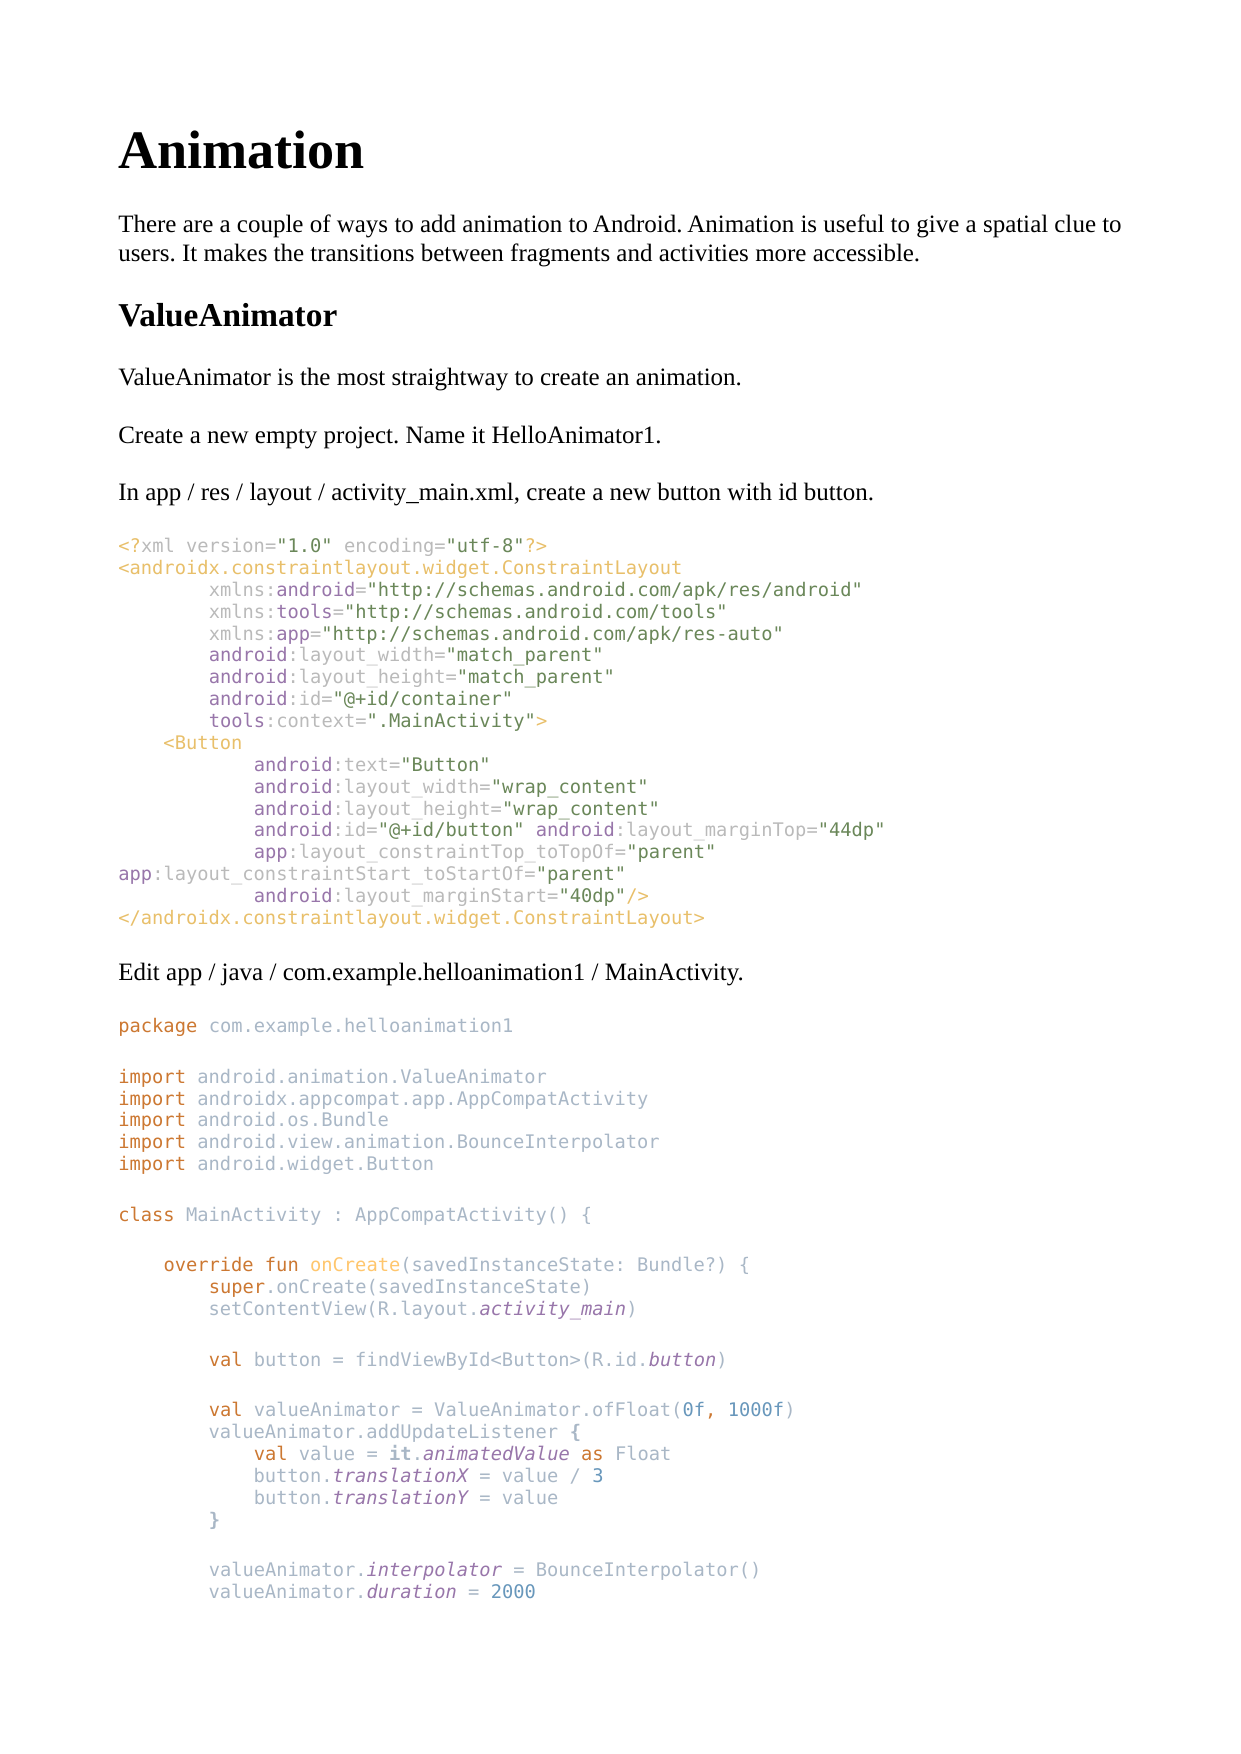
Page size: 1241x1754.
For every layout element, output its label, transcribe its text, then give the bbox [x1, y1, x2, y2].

text Create a new empty project. Name it HelloAnimator1. [118, 420, 1122, 449]
text There are a couple of ways to add animation to Android. Animation is useful to give a spatial clue to users. It makes the transitions between fragments and activities more accessible. [118, 209, 1122, 267]
text Edit app / java / com.example.helloanimation1 / MainActivity. [118, 957, 1122, 986]
text In app / res / layout / activity_main.xml, create a new button with id button. [118, 477, 1122, 506]
text <?xml version="1.0" encoding="utf-8"?> <androidx.constraintlayout.widget.ConstraintLayout xmlns:android="http://schemas.android.com/apk/res/android" xmlns:tools="http://schemas.android.com/tools" xmlns:app="http://schemas.android.com/apk/res-auto" android:layout_width="match_parent" android:layout_height="match_parent" android:id="@+id/container" tools:context=".MainActivity"> <Button android:text="Button" android:layout_width="wrap_content" android:layout_height="wrap_content" android:id="@+id/button" android:layout_marginTop="44dp" app:layout_constraintTop_toTopOf="parent" app:layout_constraintStart_toStartOf="parent" android:layout_marginStart="40dp"/> </androidx.constraintlayout.widget.ConstraintLayout> [118, 535, 1122, 929]
text ValueAnimator [118, 295, 1122, 334]
text ValueAnimator is the most straightway to create an animation. [118, 362, 1122, 391]
text package com.example.helloanimation1 import android.animation.ValueAnimator import androidx.appcompat.app.AppCompatActivity import android.os.Bundle import android.view.animation.BounceInterpolator import android.widget.Button class MainActivity : AppCompatActivity() { override fun onCreate(savedInstanceState: Bundle?) { super.onCreate(savedInstanceState) setContentView(R.layout.activity_main) val button = findViewById<Button>(R.id.button) val valueAnimator = ValueAnimator.ofFloat(0f, 1000f) valueAnimator.addUpdateListener { val value = it.animatedValue as Float button.translationX = value / 3 button.translationY = value } valueAnimator.interpolator = BounceInterpolator() valueAnimator.duration = 2000 [118, 1015, 1122, 1632]
text Animation [118, 118, 1122, 180]
